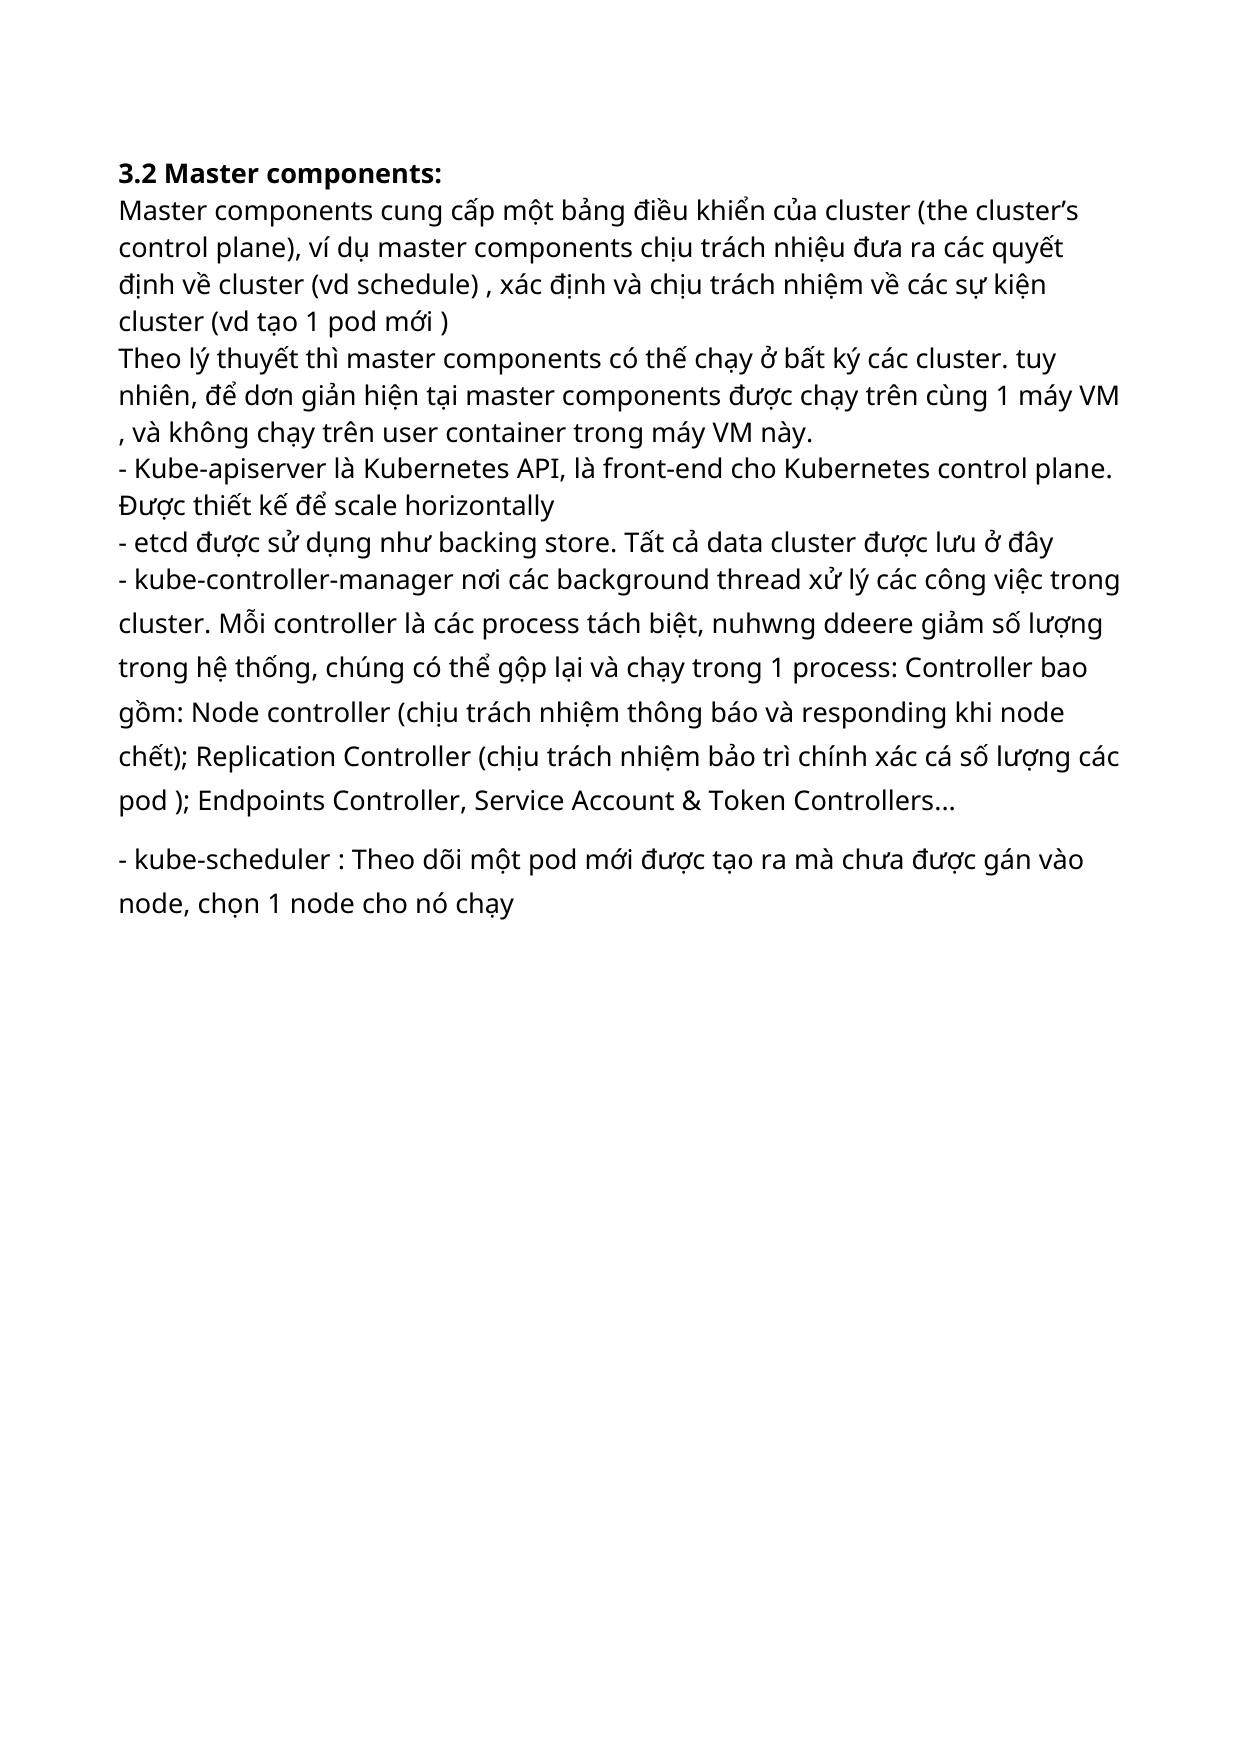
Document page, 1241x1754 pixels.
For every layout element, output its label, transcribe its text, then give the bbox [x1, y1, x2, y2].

text - etcd được sử dụng như backing store. Tất cả data cluster được lưu ở đây [118, 524, 1122, 561]
text Theo lý thuyết thì master components có thế chạy ở bất ký các cluster. tuy nhiên, để dơn giản hiện tại master components được chạy trên cùng 1 máy VM , và không chạy trên user container trong máy VM này. [118, 339, 1122, 450]
text Master components cung cấp một bảng điều khiển của cluster (the cluster’s control plane), ví dụ master components chịu trách nhiệu đưa ra các quyết định về cluster (vd schedule) , xác định và chịu trách nhiệm về các sự kiện cluster (vd tạo 1 pod mới ) [118, 192, 1122, 339]
text - kube-scheduler : Theo dõi một pod mới được tạo ra mà chưa được gán vào node, chọn 1 node cho nó chạy [118, 840, 1122, 921]
text - Kube-apiserver là Kubernetes API, là front-end cho Kubernetes control plane. Được thiết kế để scale horizontally [118, 450, 1122, 524]
text - kube-controller-manager nơi các background thread xử lý các công việc trong cluster. Mỗi controller là các process tách biệt, nuhwng ddeere giảm số lượng trong hệ thống, chúng có thể gộp lại và chạy trong 1 process: Controller bao gồm: Node controller (chịu trách nhiệm thông báo và responding khi node chết); Replication Controller (chịu trách nhiệm bảo trì chính xác cá số lượng các pod ); Endpoints Controller, Service Account & Token Controllers... [118, 561, 1122, 818]
text 3.2 Master components: [118, 155, 1122, 192]
